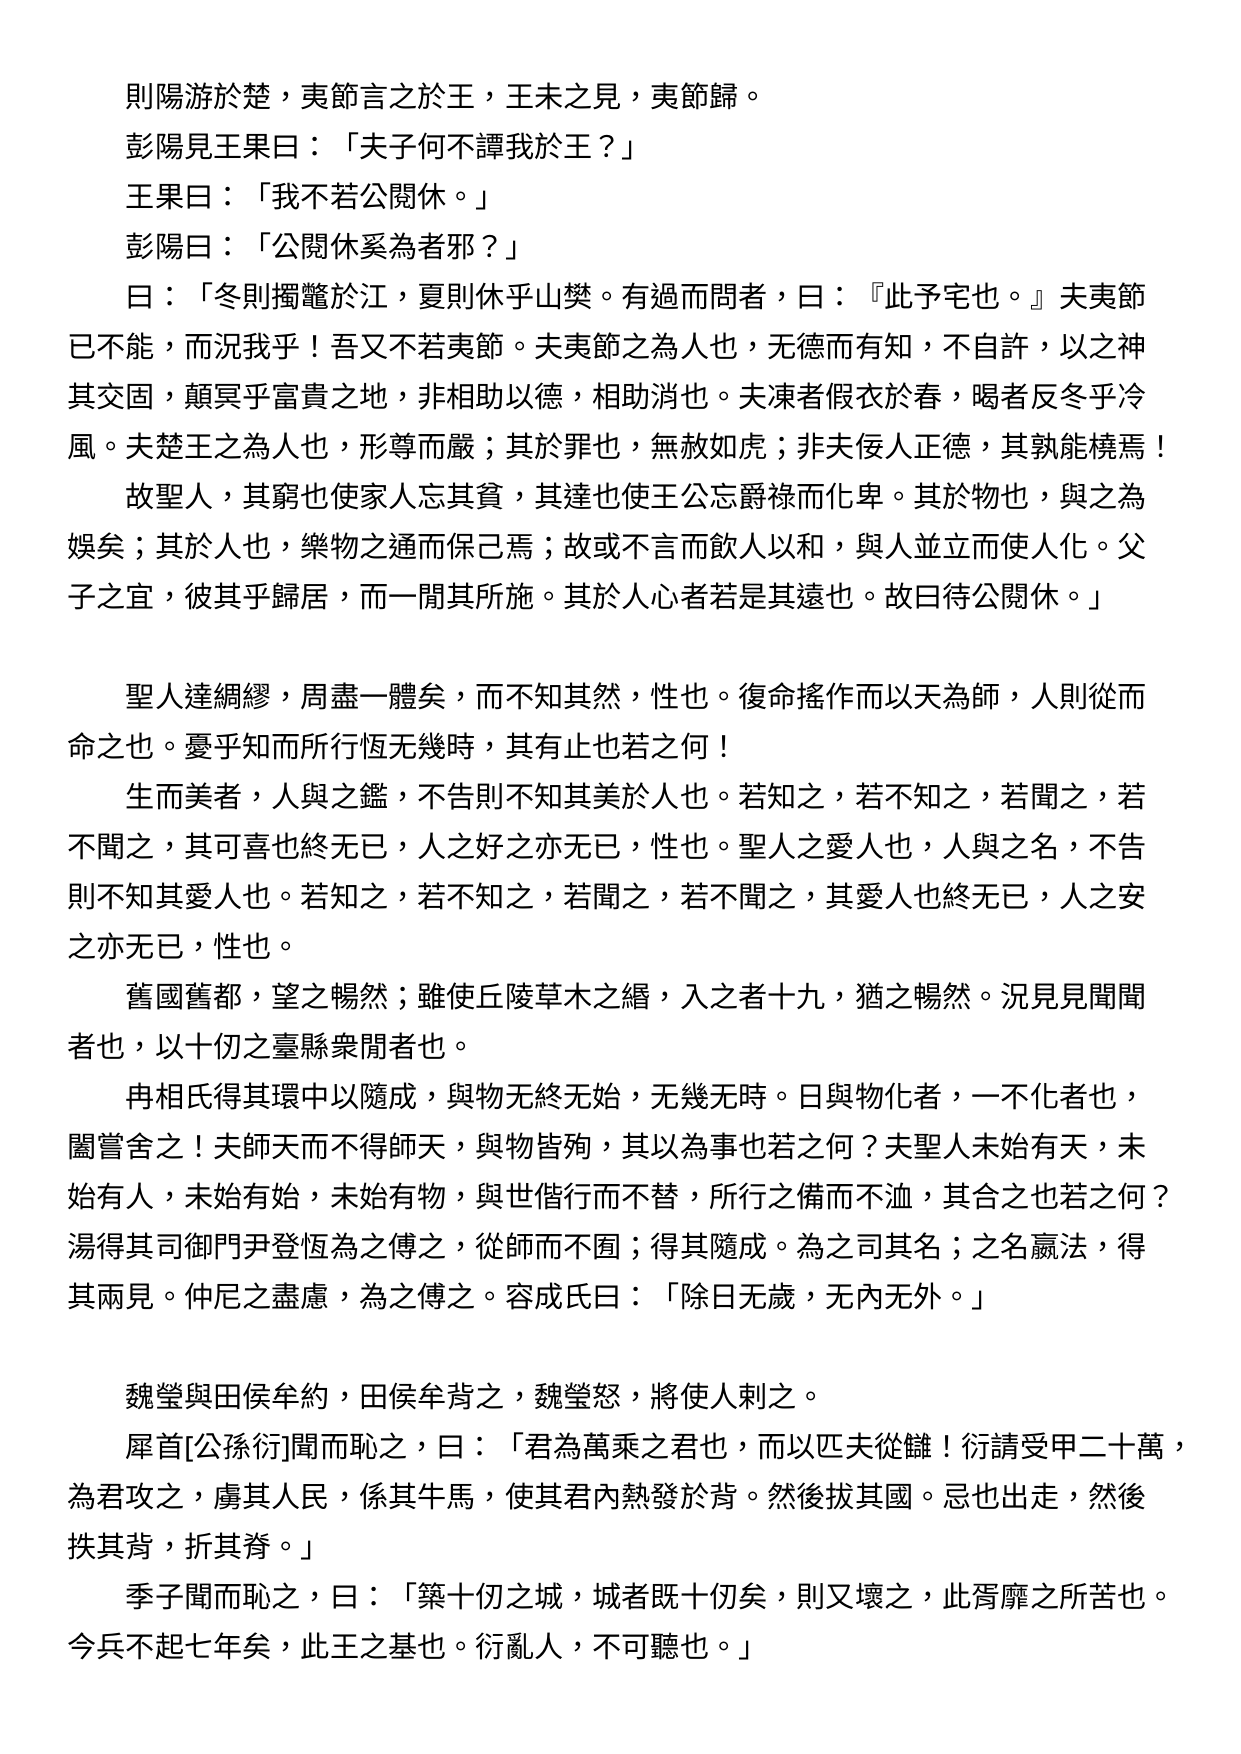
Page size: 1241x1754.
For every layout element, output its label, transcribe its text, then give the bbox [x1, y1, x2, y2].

text 聖人達綢繆，周盡一體矣，而不知其然，性也。復命搖作而以天為師，人則從而命之也。憂乎知而所行恆无幾時，其有止也若之何！ [67, 667, 1173, 767]
text 彭陽曰：「公閱休奚為者邪？」 [67, 217, 1173, 267]
text 犀首[公孫衍]聞而恥之，曰：「君為萬乘之君也，而以匹夫從讎！衍請受甲二十萬，為君攻之，虜其人民，係其牛馬，使其君內熱發於背。然後拔其國。忌也出走，然後抶其背，折其脊。」 [67, 1417, 1173, 1567]
text 王果曰：「我不若公閱休。」 [67, 167, 1173, 217]
text 生而美者，人與之鑑，不告則不知其美於人也。若知之，若不知之，若聞之，若不聞之，其可喜也終无已，人之好之亦无已，性也。聖人之愛人也，人與之名，不告則不知其愛人也。若知之，若不知之，若聞之，若不聞之，其愛人也終无已，人之安之亦无已，性也。 [67, 767, 1173, 967]
text 魏瑩與田侯牟約，田侯牟背之，魏瑩怒，將使人剌之。 [67, 1367, 1173, 1417]
text 故聖人，其窮也使家人忘其貧，其達也使王公忘爵祿而化卑。其於物也，與之為娛矣；其於人也，樂物之通而保己焉；故或不言而飲人以和，與人並立而使人化。父子之宜，彼其乎歸居，而一閒其所施。其於人心者若是其遠也。故曰待公閱休。」 [67, 467, 1173, 617]
text 曰：「冬則擉鼈於江，夏則休乎山樊。有過而問者，曰：『此予宅也。』夫夷節已不能，而況我乎！吾又不若夷節。夫夷節之為人也，无德而有知，不自許，以之神其交固，顛冥乎富貴之地，非相助以德，相助消也。夫凍者假衣於春，暍者反冬乎冷風。夫楚王之為人也，形尊而嚴；其於罪也，無赦如虎；非夫佞人正德，其孰能橈焉！ [67, 267, 1173, 467]
text 則陽游於楚，夷節言之於王，王未之見，夷節歸。 [67, 67, 1173, 117]
text 舊國舊都，望之暢然；雖使丘陵草木之緡，入之者十九，猶之暢然。況見見聞聞者也，以十仞之臺縣衆閒者也。 [67, 967, 1173, 1067]
text 季子聞而恥之，曰：「築十仞之城，城者既十仞矣，則又壞之，此胥靡之所苦也。今兵不起七年矣，此王之基也。衍亂人，不可聽也。」 [67, 1567, 1173, 1667]
text 彭陽見王果曰：「夫子何不譚我於王？」 [67, 117, 1173, 167]
text 冉相氏得其環中以隨成，與物无終无始，无幾无時。日與物化者，一不化者也，闔嘗舍之！夫師天而不得師天，與物皆殉，其以為事也若之何？夫聖人未始有天，未始有人，未始有始，未始有物，與世偕行而不替，所行之備而不洫，其合之也若之何？湯得其司御門尹登恆為之傅之，從師而不囿；得其隨成。為之司其名；之名嬴法，得其兩見。仲尼之盡慮，為之傅之。容成氏曰：「除日无歲，无內无外。」 [67, 1067, 1173, 1317]
